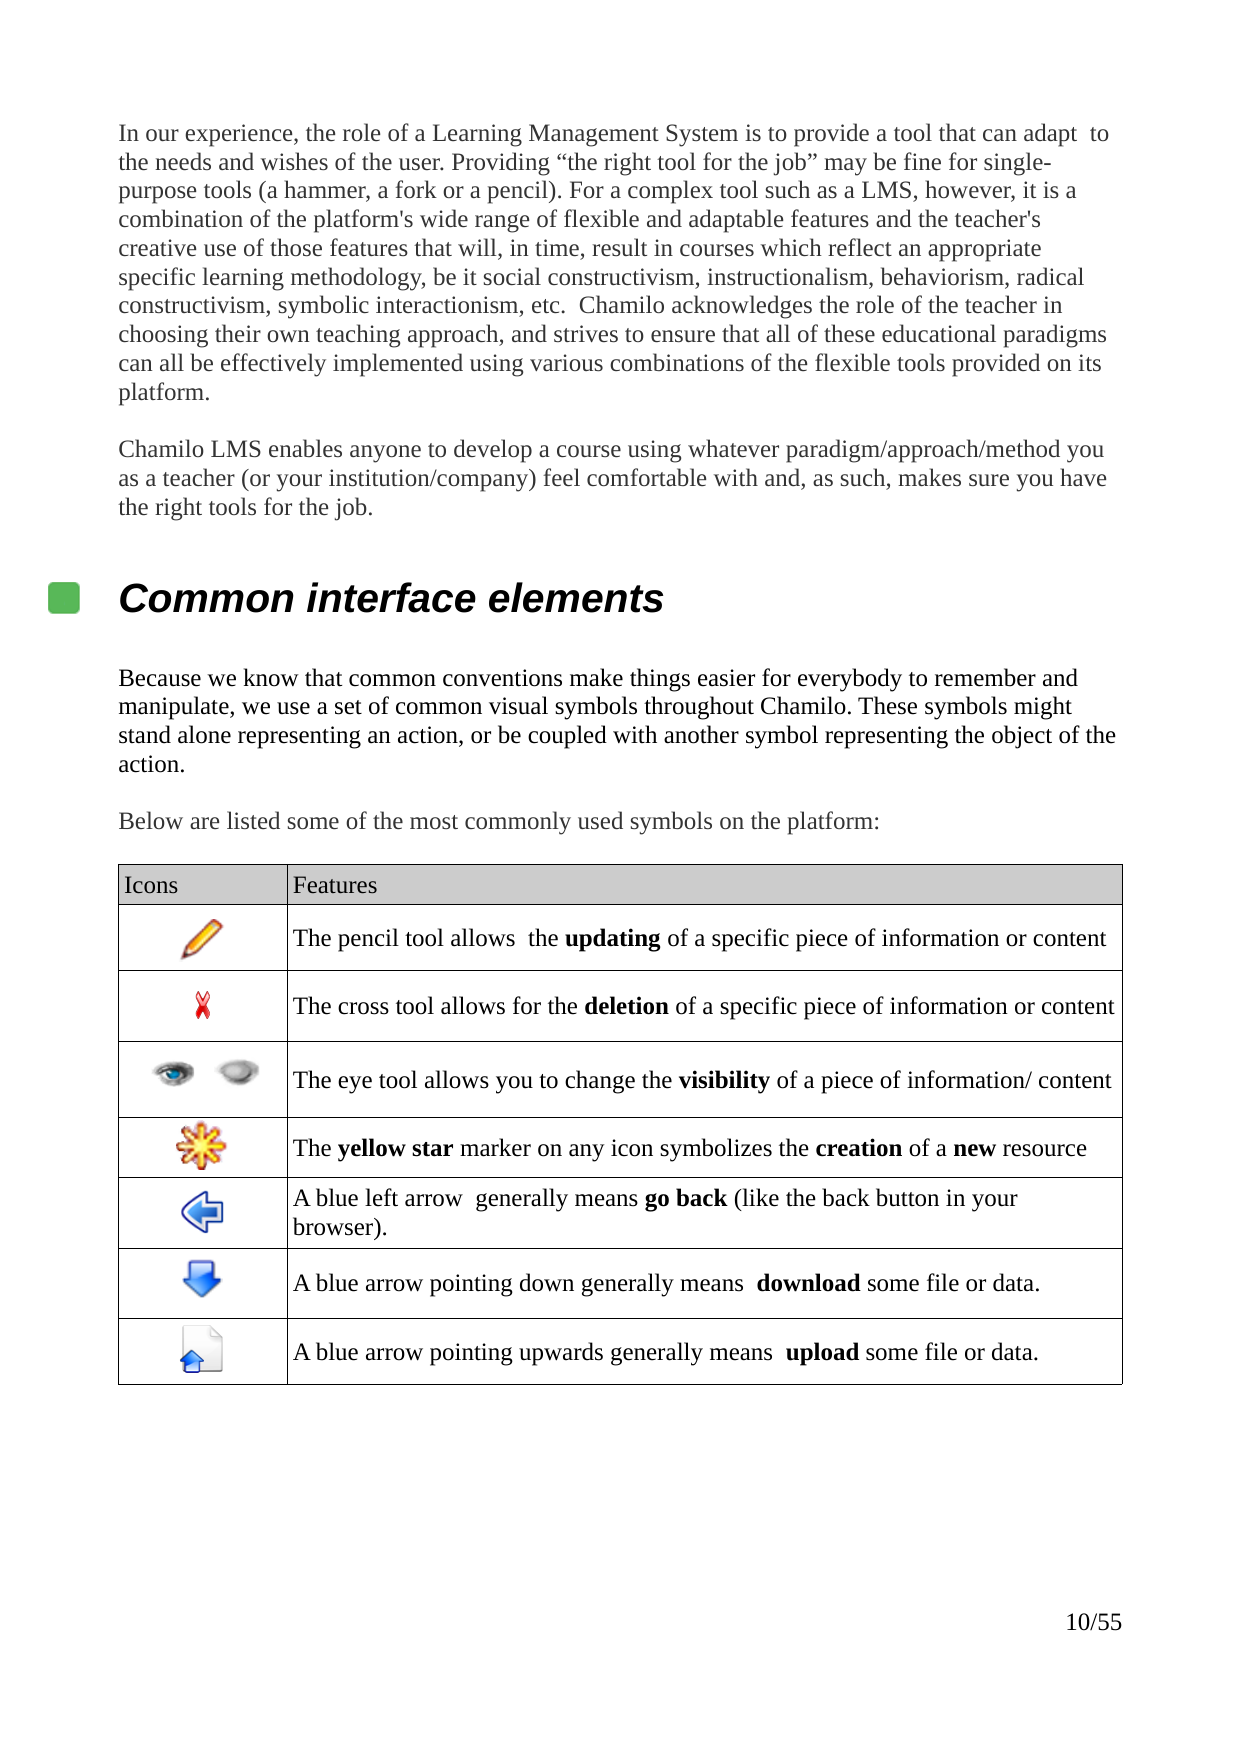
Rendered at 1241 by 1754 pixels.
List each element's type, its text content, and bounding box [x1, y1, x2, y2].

table_cell The cross tool allows for the deletion of a specific piece of information or content [288, 971, 1122, 1041]
table_cell A blue left arrow generally means go back (like the back button in your browser). [288, 1178, 1122, 1247]
text Because we know that common conventions make things easier for everybody to remember and manipulate, we use a set of common visual symbols throughout Chamilo. These symbols might stand alone representing an action, or be coupled with another symbol representing the object of the action. [118, 663, 1122, 778]
table_cell The pencil tool allows the updating of a specific piece of information or content [288, 905, 1122, 970]
table_cell [119, 1178, 287, 1247]
picture [47, 581, 81, 615]
text Chamilo LMS enables anyone to develop a course using whatever paradigm/approach/method you as a teacher (or your institution/company) feel comfortable with and, as such, makes sure you have the right tools for the job. [118, 434, 1122, 521]
table_cell [119, 1259, 287, 1318]
table_cell A blue arrow pointing down generally means download some file or data. [288, 1249, 1122, 1318]
picture [194, 990, 211, 1022]
table_cell The eye tool allows you to change the visibility of a piece of information/ content [288, 1042, 1122, 1117]
picture [174, 1186, 232, 1239]
subtitle Common interface elements [118, 574, 1122, 621]
picture [214, 1050, 260, 1096]
table_header Features [288, 865, 1122, 904]
picture [151, 1052, 195, 1095]
table_cell [119, 1319, 287, 1384]
table_cell A blue arrow pointing upwards generally means upload some file or data. [288, 1319, 1122, 1384]
table_cell [119, 971, 287, 1041]
table_cell [119, 1118, 287, 1177]
table_cell [119, 1249, 287, 1258]
text In our experience, the role of a Learning Management System is to provide a tool that can adapt to the needs and wishes of the user. Providing “the right tool for the job” may be fine for single-purpose tools (a hammer, a fork or a pencil). For a complex tool such as a LMS, however, it is a combination of the platform's wide range of flexible and adaptable features and the teacher's creative use of those features that will, in time, result in courses which reflect an appropriate specific learning methodology, be it social constructivism, instructionalism, behaviorism, radical constructivism, symbolic interactionism, etc. Chamilo acknowledges the role of the teacher in choosing their own teaching approach, and strives to ensure that all of these educational paradigms can all be effectively implemented using various combinations of the flexible tools provided on its platform. [118, 118, 1122, 406]
picture [179, 1325, 229, 1373]
table_cell [119, 1042, 287, 1117]
picture [182, 1258, 223, 1300]
table_cell The yellow star marker on any icon symbolizes the creation of a new resource [288, 1118, 1122, 1177]
text Below are listed some of the most commonly used symbols on the platform: [118, 806, 1122, 835]
table_cell [119, 905, 287, 970]
table_header Icons [119, 865, 287, 904]
picture [177, 919, 227, 962]
picture [175, 1120, 229, 1170]
